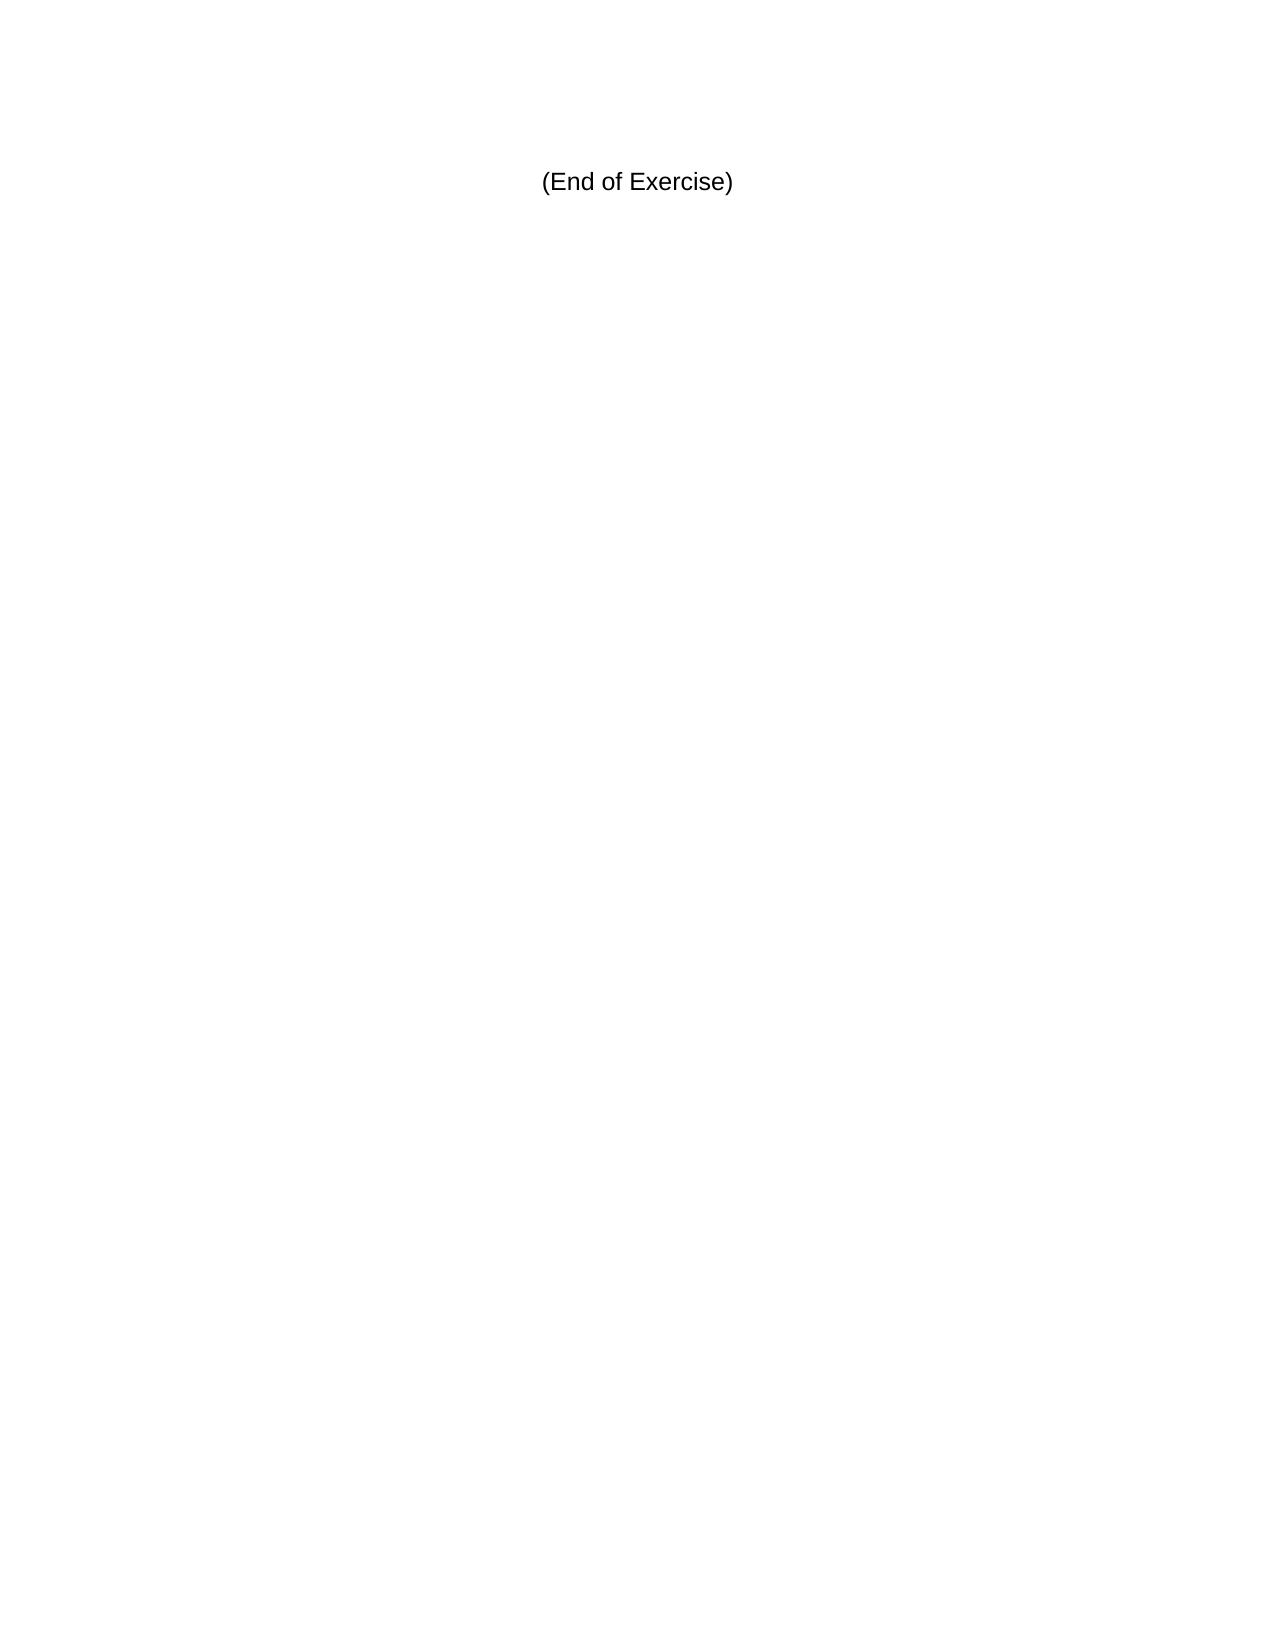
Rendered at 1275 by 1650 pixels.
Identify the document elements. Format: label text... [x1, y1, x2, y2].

text (End of Exercise) [118, 167, 1157, 196]
